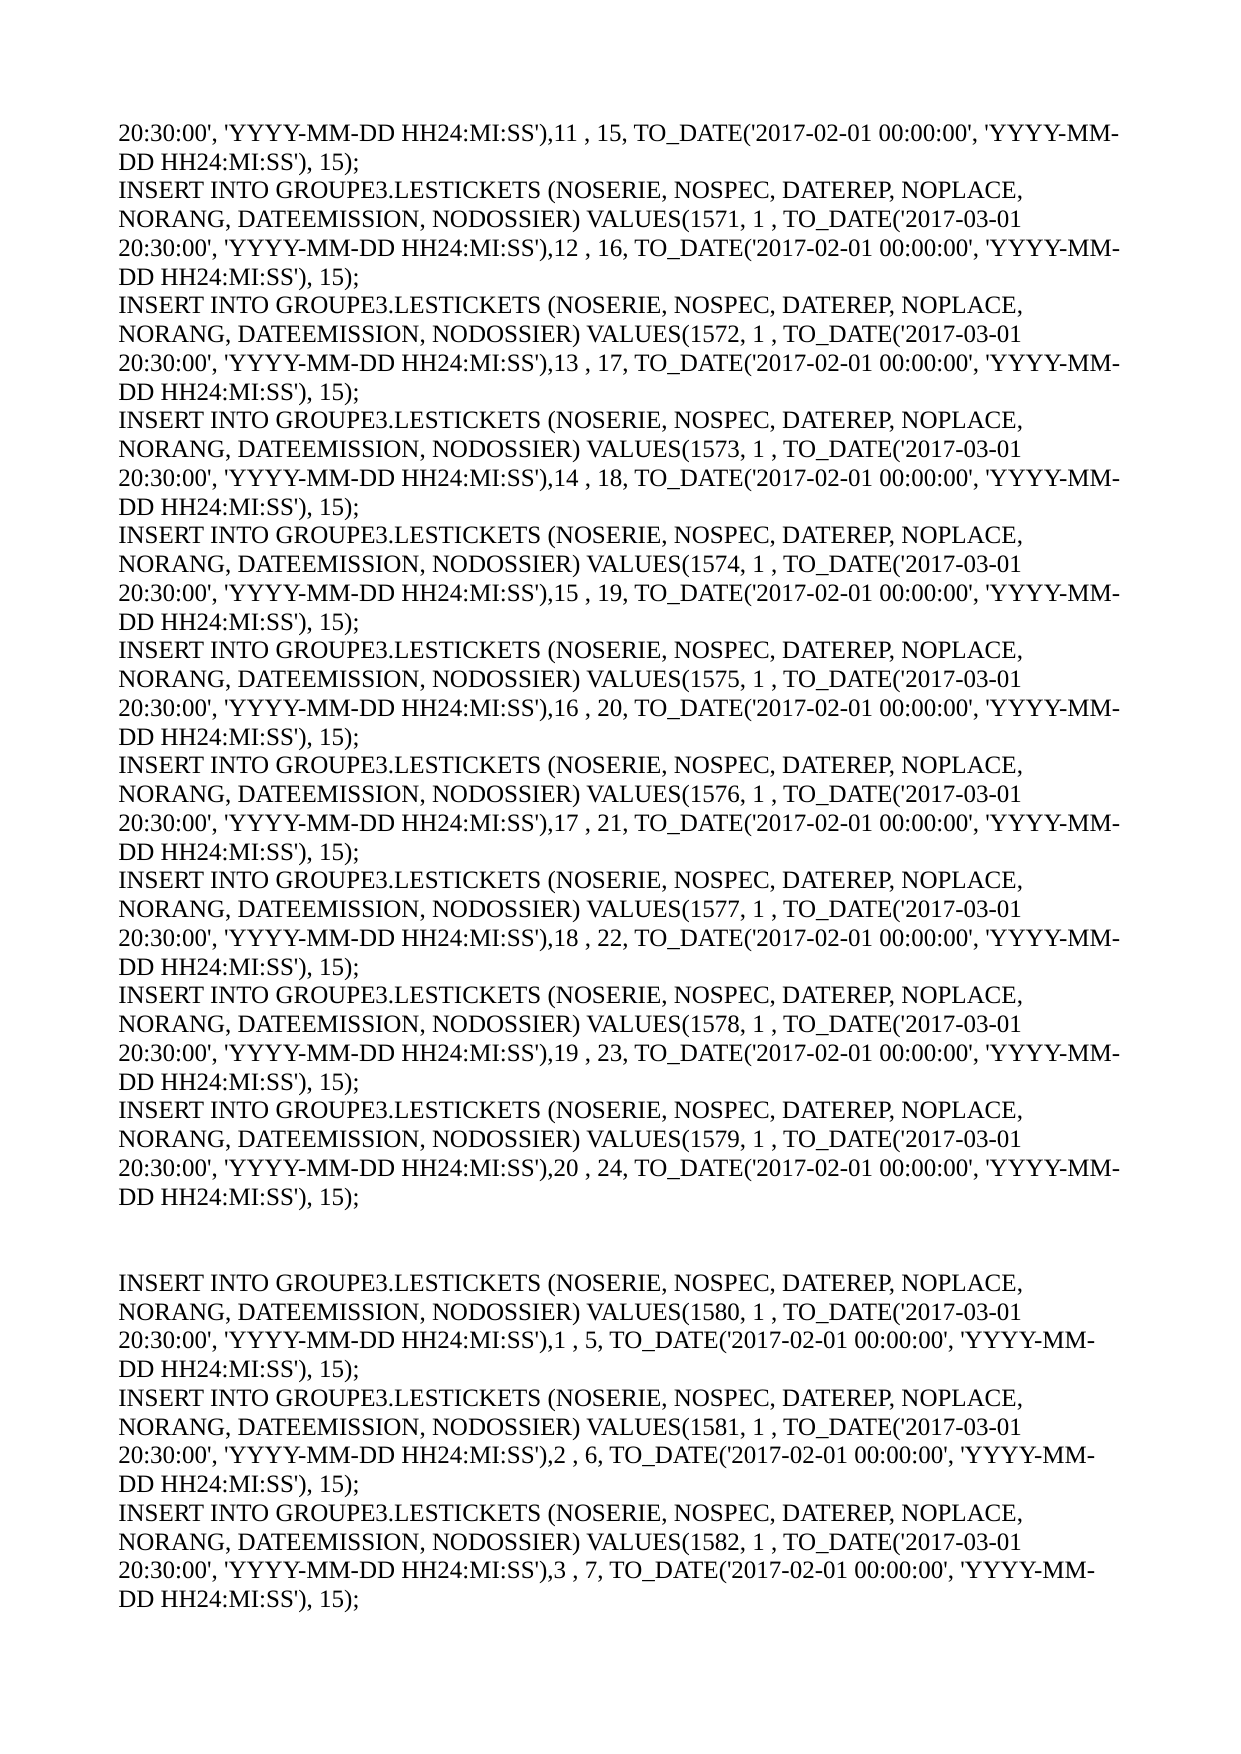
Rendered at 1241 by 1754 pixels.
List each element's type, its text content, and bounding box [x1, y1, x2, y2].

text INSERT INTO GROUPE3.LESTICKETS (NOSERIE, NOSPEC, DATEREP, NOPLACE, NORANG, DATEEMISSION, NODOSSIER) VALUES(1573, 1 , TO_DATE('2017-03-01 20:30:00', 'YYYY-MM-DD HH24:MI:SS'),14 , 18, TO_DATE('2017-02-01 00:00:00', 'YYYY-MM-DD HH24:MI:SS'), 15); [118, 406, 1122, 521]
text INSERT INTO GROUPE3.LESTICKETS (NOSERIE, NOSPEC, DATEREP, NOPLACE, NORANG, DATEEMISSION, NODOSSIER) VALUES(1575, 1 , TO_DATE('2017-03-01 20:30:00', 'YYYY-MM-DD HH24:MI:SS'),16 , 20, TO_DATE('2017-02-01 00:00:00', 'YYYY-MM-DD HH24:MI:SS'), 15); [118, 636, 1122, 751]
text INSERT INTO GROUPE3.LESTICKETS (NOSERIE, NOSPEC, DATEREP, NOPLACE, NORANG, DATEEMISSION, NODOSSIER) VALUES(1577, 1 , TO_DATE('2017-03-01 20:30:00', 'YYYY-MM-DD HH24:MI:SS'),18 , 22, TO_DATE('2017-02-01 00:00:00', 'YYYY-MM-DD HH24:MI:SS'), 15); [118, 866, 1122, 981]
text INSERT INTO GROUPE3.LESTICKETS (NOSERIE, NOSPEC, DATEREP, NOPLACE, NORANG, DATEEMISSION, NODOSSIER) VALUES(1582, 1 , TO_DATE('2017-03-01 20:30:00', 'YYYY-MM-DD HH24:MI:SS'),3 , 7, TO_DATE('2017-02-01 00:00:00', 'YYYY-MM-DD HH24:MI:SS'), 15); [118, 1498, 1122, 1613]
text INSERT INTO GROUPE3.LESTICKETS (NOSERIE, NOSPEC, DATEREP, NOPLACE, NORANG, DATEEMISSION, NODOSSIER) VALUES(1581, 1 , TO_DATE('2017-03-01 20:30:00', 'YYYY-MM-DD HH24:MI:SS'),2 , 6, TO_DATE('2017-02-01 00:00:00', 'YYYY-MM-DD HH24:MI:SS'), 15); [118, 1383, 1122, 1498]
text INSERT INTO GROUPE3.LESTICKETS (NOSERIE, NOSPEC, DATEREP, NOPLACE, NORANG, DATEEMISSION, NODOSSIER) VALUES(1576, 1 , TO_DATE('2017-03-01 20:30:00', 'YYYY-MM-DD HH24:MI:SS'),17 , 21, TO_DATE('2017-02-01 00:00:00', 'YYYY-MM-DD HH24:MI:SS'), 15); [118, 751, 1122, 866]
text 20:30:00', 'YYYY-MM-DD HH24:MI:SS'),11 , 15, TO_DATE('2017-02-01 00:00:00', 'YYYY-MM-DD HH24:MI:SS'), 15); [118, 118, 1122, 176]
text INSERT INTO GROUPE3.LESTICKETS (NOSERIE, NOSPEC, DATEREP, NOPLACE, NORANG, DATEEMISSION, NODOSSIER) VALUES(1571, 1 , TO_DATE('2017-03-01 20:30:00', 'YYYY-MM-DD HH24:MI:SS'),12 , 16, TO_DATE('2017-02-01 00:00:00', 'YYYY-MM-DD HH24:MI:SS'), 15); [118, 176, 1122, 291]
text INSERT INTO GROUPE3.LESTICKETS (NOSERIE, NOSPEC, DATEREP, NOPLACE, NORANG, DATEEMISSION, NODOSSIER) VALUES(1578, 1 , TO_DATE('2017-03-01 20:30:00', 'YYYY-MM-DD HH24:MI:SS'),19 , 23, TO_DATE('2017-02-01 00:00:00', 'YYYY-MM-DD HH24:MI:SS'), 15); [118, 981, 1122, 1096]
text INSERT INTO GROUPE3.LESTICKETS (NOSERIE, NOSPEC, DATEREP, NOPLACE, NORANG, DATEEMISSION, NODOSSIER) VALUES(1580, 1 , TO_DATE('2017-03-01 20:30:00', 'YYYY-MM-DD HH24:MI:SS'),1 , 5, TO_DATE('2017-02-01 00:00:00', 'YYYY-MM-DD HH24:MI:SS'), 15); [118, 1268, 1122, 1383]
text INSERT INTO GROUPE3.LESTICKETS (NOSERIE, NOSPEC, DATEREP, NOPLACE, NORANG, DATEEMISSION, NODOSSIER) VALUES(1572, 1 , TO_DATE('2017-03-01 20:30:00', 'YYYY-MM-DD HH24:MI:SS'),13 , 17, TO_DATE('2017-02-01 00:00:00', 'YYYY-MM-DD HH24:MI:SS'), 15); [118, 291, 1122, 406]
text INSERT INTO GROUPE3.LESTICKETS (NOSERIE, NOSPEC, DATEREP, NOPLACE, NORANG, DATEEMISSION, NODOSSIER) VALUES(1574, 1 , TO_DATE('2017-03-01 20:30:00', 'YYYY-MM-DD HH24:MI:SS'),15 , 19, TO_DATE('2017-02-01 00:00:00', 'YYYY-MM-DD HH24:MI:SS'), 15); [118, 521, 1122, 636]
text INSERT INTO GROUPE3.LESTICKETS (NOSERIE, NOSPEC, DATEREP, NOPLACE, NORANG, DATEEMISSION, NODOSSIER) VALUES(1579, 1 , TO_DATE('2017-03-01 20:30:00', 'YYYY-MM-DD HH24:MI:SS'),20 , 24, TO_DATE('2017-02-01 00:00:00', 'YYYY-MM-DD HH24:MI:SS'), 15); [118, 1096, 1122, 1211]
